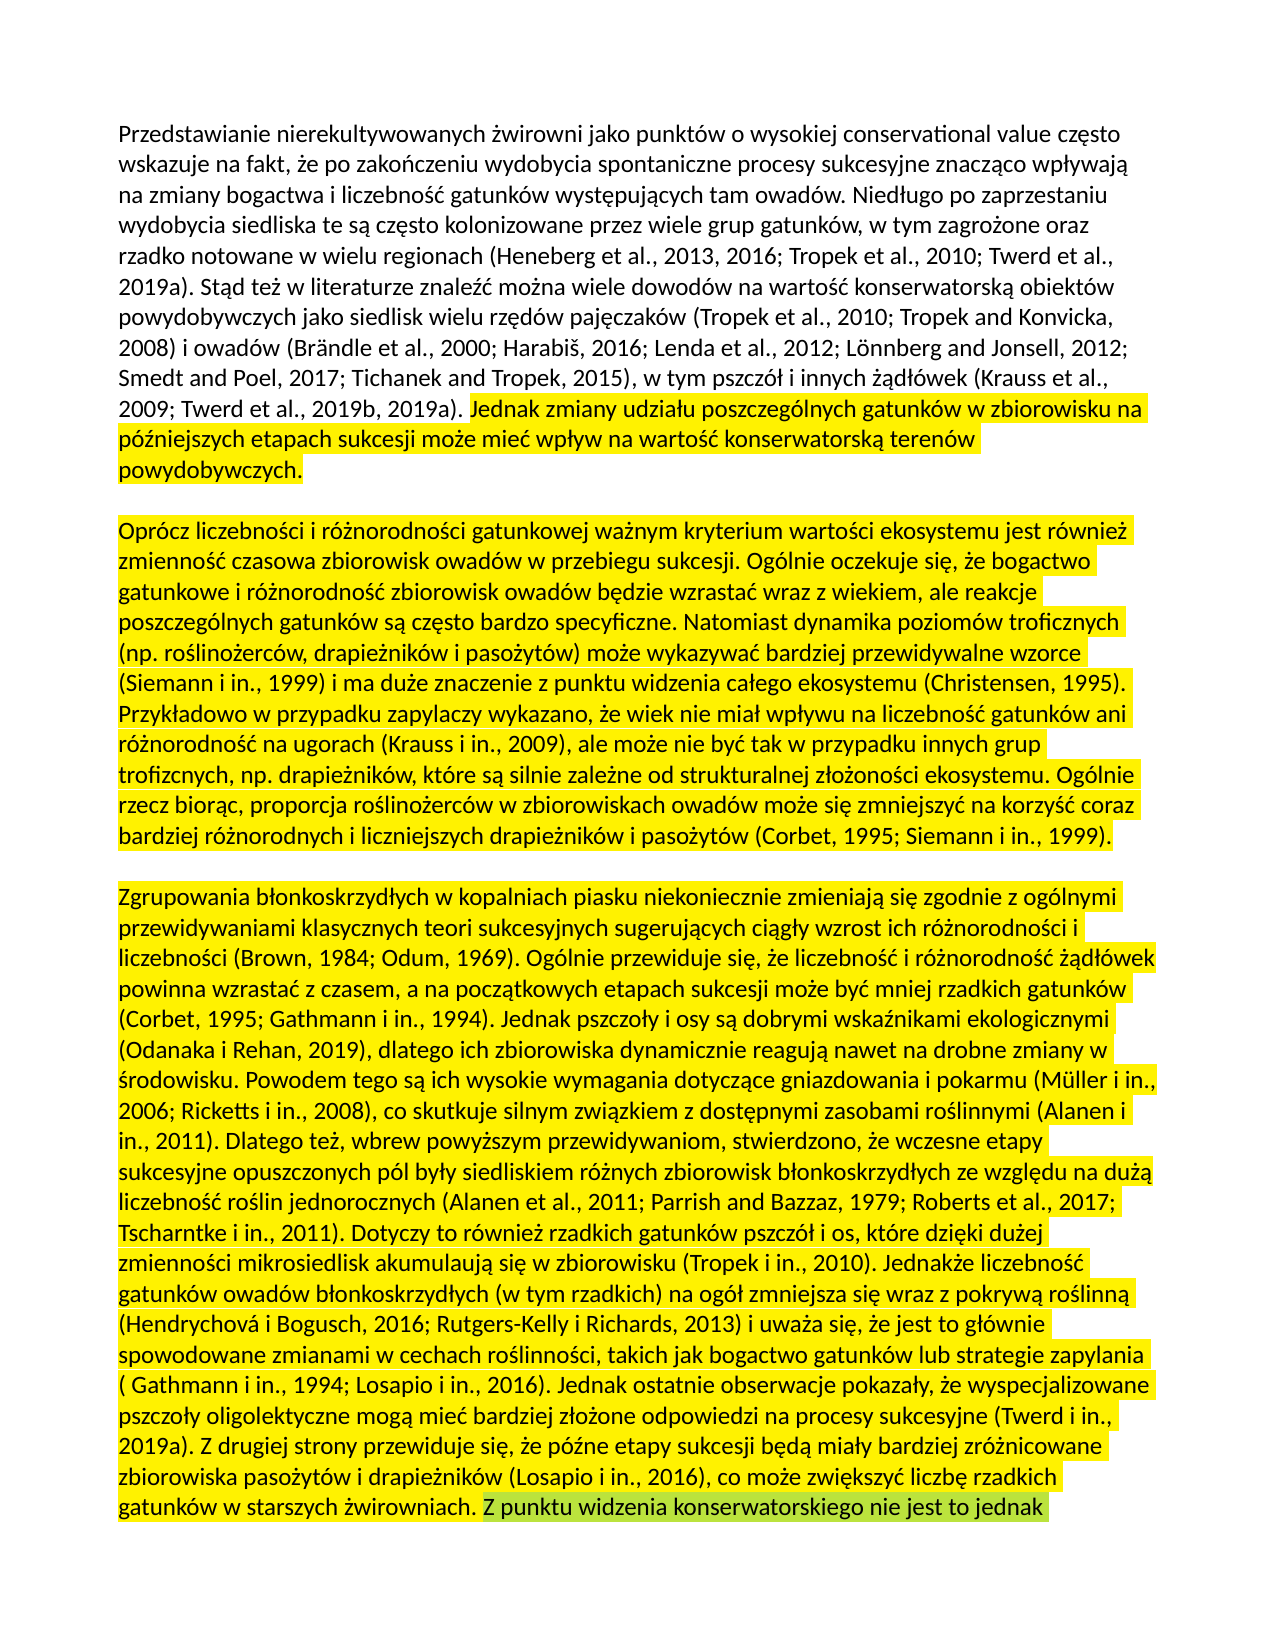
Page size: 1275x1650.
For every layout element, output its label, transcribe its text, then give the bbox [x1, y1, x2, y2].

text Oprócz liczebności i różnorodności gatunkowej ważnym kryterium wartości ekosystemu jest również zmienność czasowa zbiorowisk owadów w przebiegu sukcesji. Ogólnie oczekuje się, że bogactwo gatunkowe i różnorodność zbiorowisk owadów będzie wzrastać wraz z wiekiem, ale reakcje poszczególnych gatunków są często bardzo specyficzne. Natomiast dynamika poziomów troficznych (np. roślinożerców, drapieżników i pasożytów) może wykazywać bardziej przewidywalne wzorce (Siemann i in., 1999) i ma duże znaczenie z punktu widzenia całego ekosystemu (Christensen, 1995). Przykładowo w przypadku zapylaczy wykazano, że wiek nie miał wpływu na liczebność gatunków ani różnorodność na ugorach (Krauss i in., 2009), ale może nie być tak w przypadku innych grup trofizcnych, np. drapieżników, które są silnie zależne od strukturalnej złożoności ekosystemu. Ogólnie rzecz biorąc, proporcja roślinożerców w zbiorowiskach owadów może się zmniejszyć na korzyść coraz bardziej różnorodnych i liczniejszych drapieżników i pasożytów (Corbet, 1995; Siemann i in., 1999). [118, 515, 1157, 851]
text Zgrupowania błonkoskrzydłych w kopalniach piasku niekoniecznie zmieniają się zgodnie z ogólnymi przewidywaniami klasycznych teori sukcesyjnych sugerujących ciągły wzrost ich różnorodności i liczebności (Brown, 1984; Odum, 1969). Ogólnie przewiduje się, że liczebność i różnorodność żądłówek powinna wzrastać z czasem, a na początkowych etapach sukcesji może być mniej rzadkich gatunków (Corbet, 1995; Gathmann i in., 1994). Jednak pszczoły i osy są dobrymi wskaźnikami ekologicznymi (Odanaka i Rehan, 2019), dlatego ich zbiorowiska dynamicznie reagują nawet na drobne zmiany w środowisku. Powodem tego są ich wysokie wymagania dotyczące gniazdowania i pokarmu (Müller i in., 2006; Ricketts i in., 2008), co skutkuje silnym związkiem z dostępnymi zasobami roślinnymi (Alanen i in., 2011). Dlatego też, wbrew powyższym przewidywaniom, stwierdzono, że wczesne etapy sukcesyjne opuszczonych pól były siedliskiem różnych zbiorowisk błonkoskrzydłych ze względu na dużą liczebność roślin jednorocznych (Alanen et al., 2011; Parrish and Bazzaz, 1979; Roberts et al., 2017; Tscharntke i in., 2011). Dotyczy to również rzadkich gatunków pszczół i os, które dzięki dużej zmienności mikrosiedlisk akumulaują się w zbiorowisku (Tropek i in., 2010). Jednakże liczebność gatunków owadów błonkoskrzydłych (w tym rzadkich) na ogół zmniejsza się wraz z pokrywą roślinną (Hendrychová i Bogusch, 2016; Rutgers-Kelly i Richards, 2013) i uważa się, że jest to głównie spowodowane zmianami w cechach roślinności, takich jak bogactwo gatunków lub strategie zapylania ( Gathmann i in., 1994; Losapio i in., 2016). Jednak ostatnie obserwacje pokazały, że wyspecjalizowane pszczoły oligolektyczne mogą mieć bardziej złożone odpowiedzi na procesy sukcesyjne (Twerd i in., 2019a). Z drugiej strony przewiduje się, że późne etapy sukcesji będą miały bardziej zróżnicowane zbiorowiska pasożytów i drapieżników (Losapio i in., 2016), co może zwiększyć liczbę rzadkich gatunków w starszych żwirowniach. Z punktu widzenia konserwatorskiego nie jest to jednak [118, 881, 1157, 1522]
text Przedstawianie nierekultywowanych żwirowni jako punktów o wysokiej conservational value często wskazuje na fakt, że po zakończeniu wydobycia spontaniczne procesy sukcesyjne znacząco wpływają na zmiany bogactwa i liczebność gatunków występujących tam owadów. Niedługo po zaprzestaniu wydobycia siedliska te są często kolonizowane przez wiele grup gatunków, w tym zagrożone oraz rzadko notowane w wielu regionach (Heneberg et al., 2013, 2016; Tropek et al., 2010; Twerd et al., 2019a). Stąd też w literaturze znaleźć można wiele dowodów na wartość konserwatorską obiektów powydobywczych jako siedlisk wielu rzędów pajęczaków (Tropek et al., 2010; Tropek and Konvicka, 2008) i owadów (Brändle et al., 2000; Harabiš, 2016; Lenda et al., 2012; Lönnberg and Jonsell, 2012; Smedt and Poel, 2017; Tichanek and Tropek, 2015), w tym pszczół i innych żądłówek (Krauss et al., 2009; Twerd et al., 2019b, 2019a). Jednak zmiany udziału poszczególnych gatunków w zbiorowisku na późniejszych etapach sukcesji może mieć wpływ na wartość konserwatorską terenów powydobywczych. [118, 118, 1157, 484]
